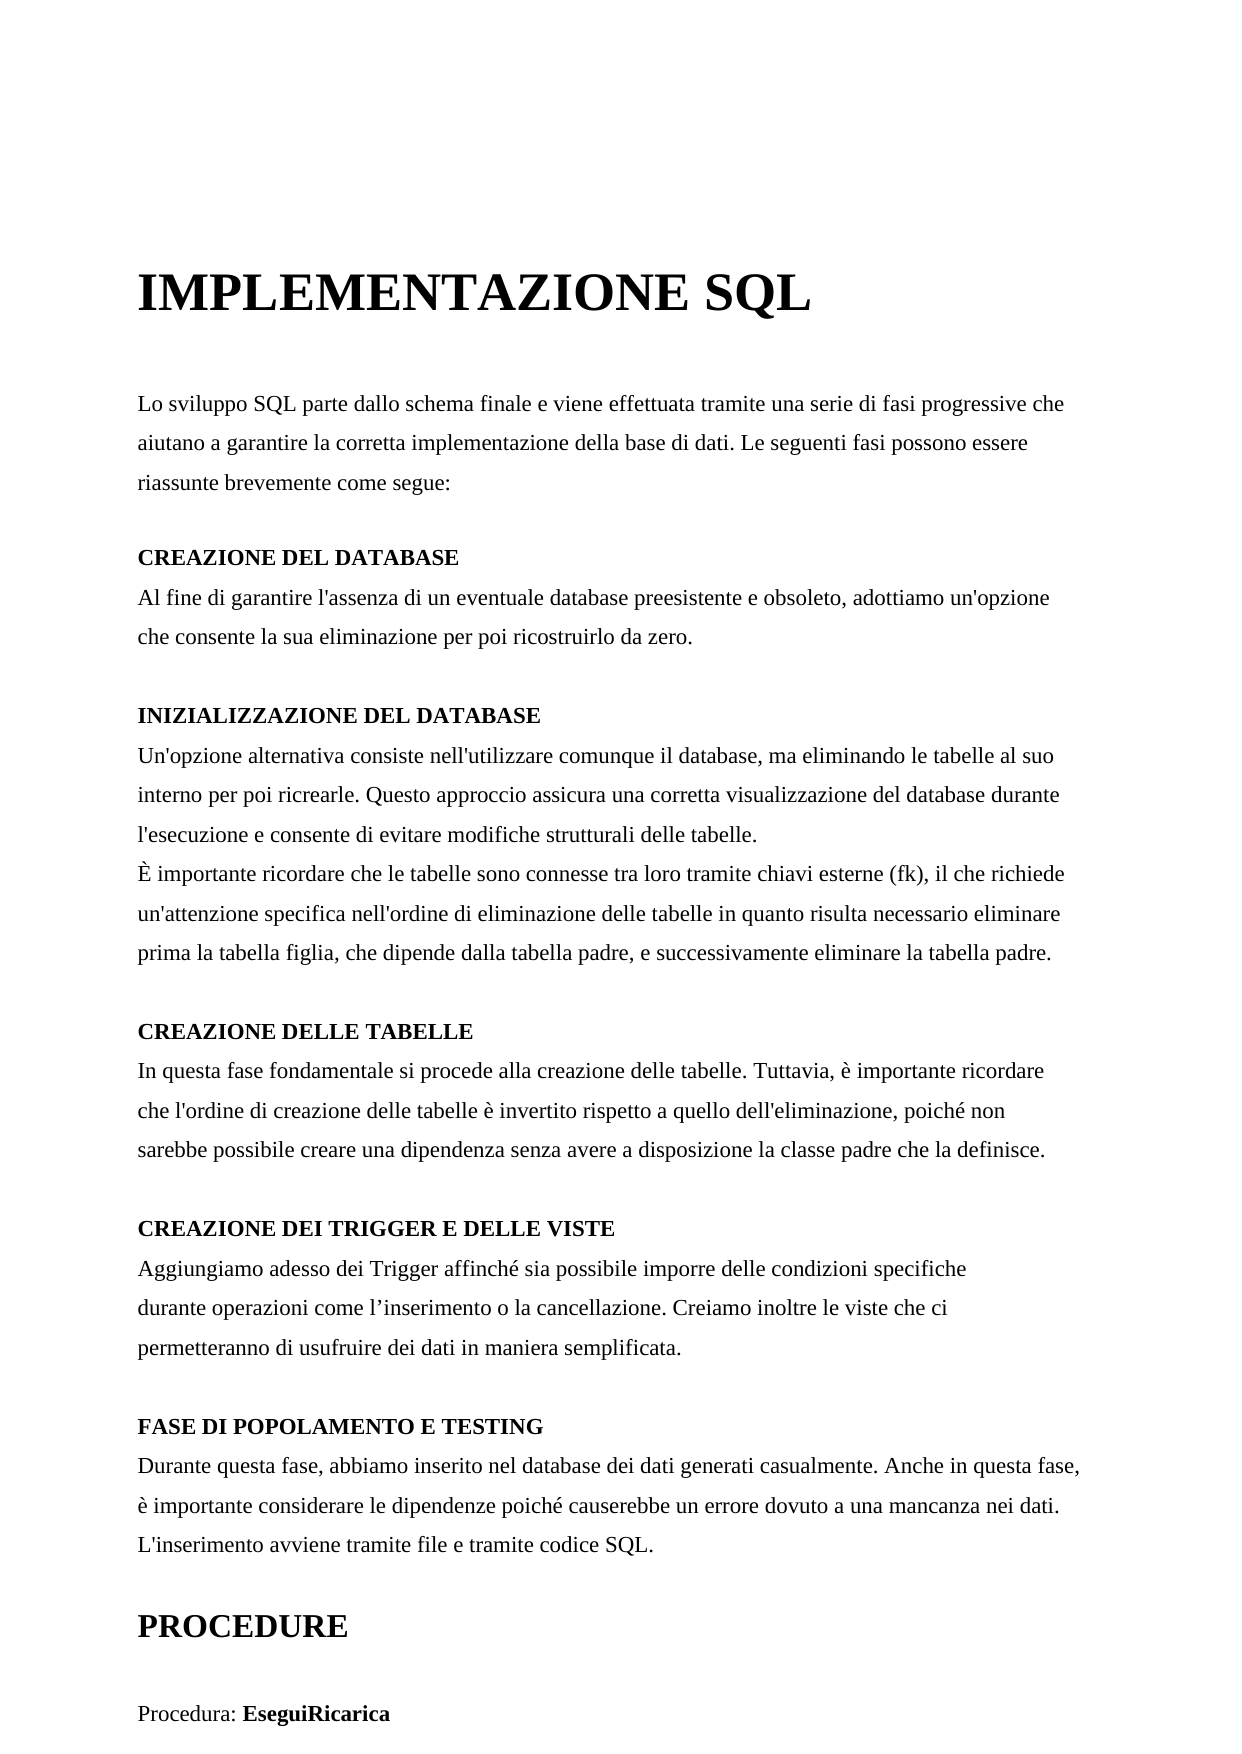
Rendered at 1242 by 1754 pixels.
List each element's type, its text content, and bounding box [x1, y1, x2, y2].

text Durante questa fase, abbiamo inserito nel database dei dati generati casualmente. Anche in questa fase, è importante considerare le dipendenze poiché causerebbe un errore dovuto a una mancanza nei dati. L'inserimento avviene tramite file e tramite codice SQL. [137, 1452, 1092, 1558]
text Un'opzione alternativa consiste nell'utilizzare comunque il database, ma eliminando le tabelle al suo interno per poi ricrearle. Questo approccio assicura una corretta visualizzazione del database durante l'esecuzione e consente di evitare modifiche strutturali delle tabelle. [137, 742, 1081, 847]
text CREAZIONE DEI TRIGGER E DELLE VISTE [137, 1215, 1092, 1242]
text IMPLEMENTAZIONE SQL [137, 260, 1092, 323]
text Al fine di garantire l'assenza di un eventuale database preesistente e obsoleto, adottiamo un'opzione che consente la sua eliminazione per poi ricostruirlo da zero. [137, 584, 1079, 649]
text In questa fase fondamentale si procede alla creazione delle tabelle. Tuttavia, è importante ricordare che l'ordine di creazione delle tabelle è invertito rispetto a quello dell'eliminazione, poiché non sarebbe possibile creare una dipendenza senza avere a disposizione la classe padre che la definisce. [137, 1057, 1067, 1163]
text Aggiungiamo adesso dei Trigger affinché sia possibile imporre delle condizioni specifiche durante operazioni come l’inserimento o la cancellazione. Creiamo inoltre le viste che ci permetteranno di usufruire dei dati in maniera semplificata. [137, 1255, 1031, 1360]
text FASE DI POPOLAMENTO E TESTING [137, 1413, 1092, 1439]
text INIZIALIZZAZIONE DEL DATABASE [137, 702, 1092, 728]
text CREAZIONE DELLE TABELLE [137, 1018, 1092, 1044]
text È importante ricordare che le tabelle sono connesse tra loro tramite chiavi esterne (fk), il che richiede un'attenzione specifica nell'ordine di eliminazione delle tabelle in quanto risulta necessario eliminare prima la tabella figlia, che dipende dalla tabella padre, e successivamente eliminare la tabella padre. [137, 860, 1081, 965]
text Lo sviluppo SQL parte dallo schema finale e viene effettuata tramite una serie di fasi progressive che aiutano a garantire la corretta implementazione della base di dati. Le seguenti fasi possono essere riassunte brevemente come segue: [137, 390, 1092, 495]
text PROCEDURE [137, 1607, 1092, 1645]
text Procedura: EseguiRicarica [137, 1700, 1092, 1727]
text CREAZIONE DEL DATABASE [137, 544, 1092, 571]
